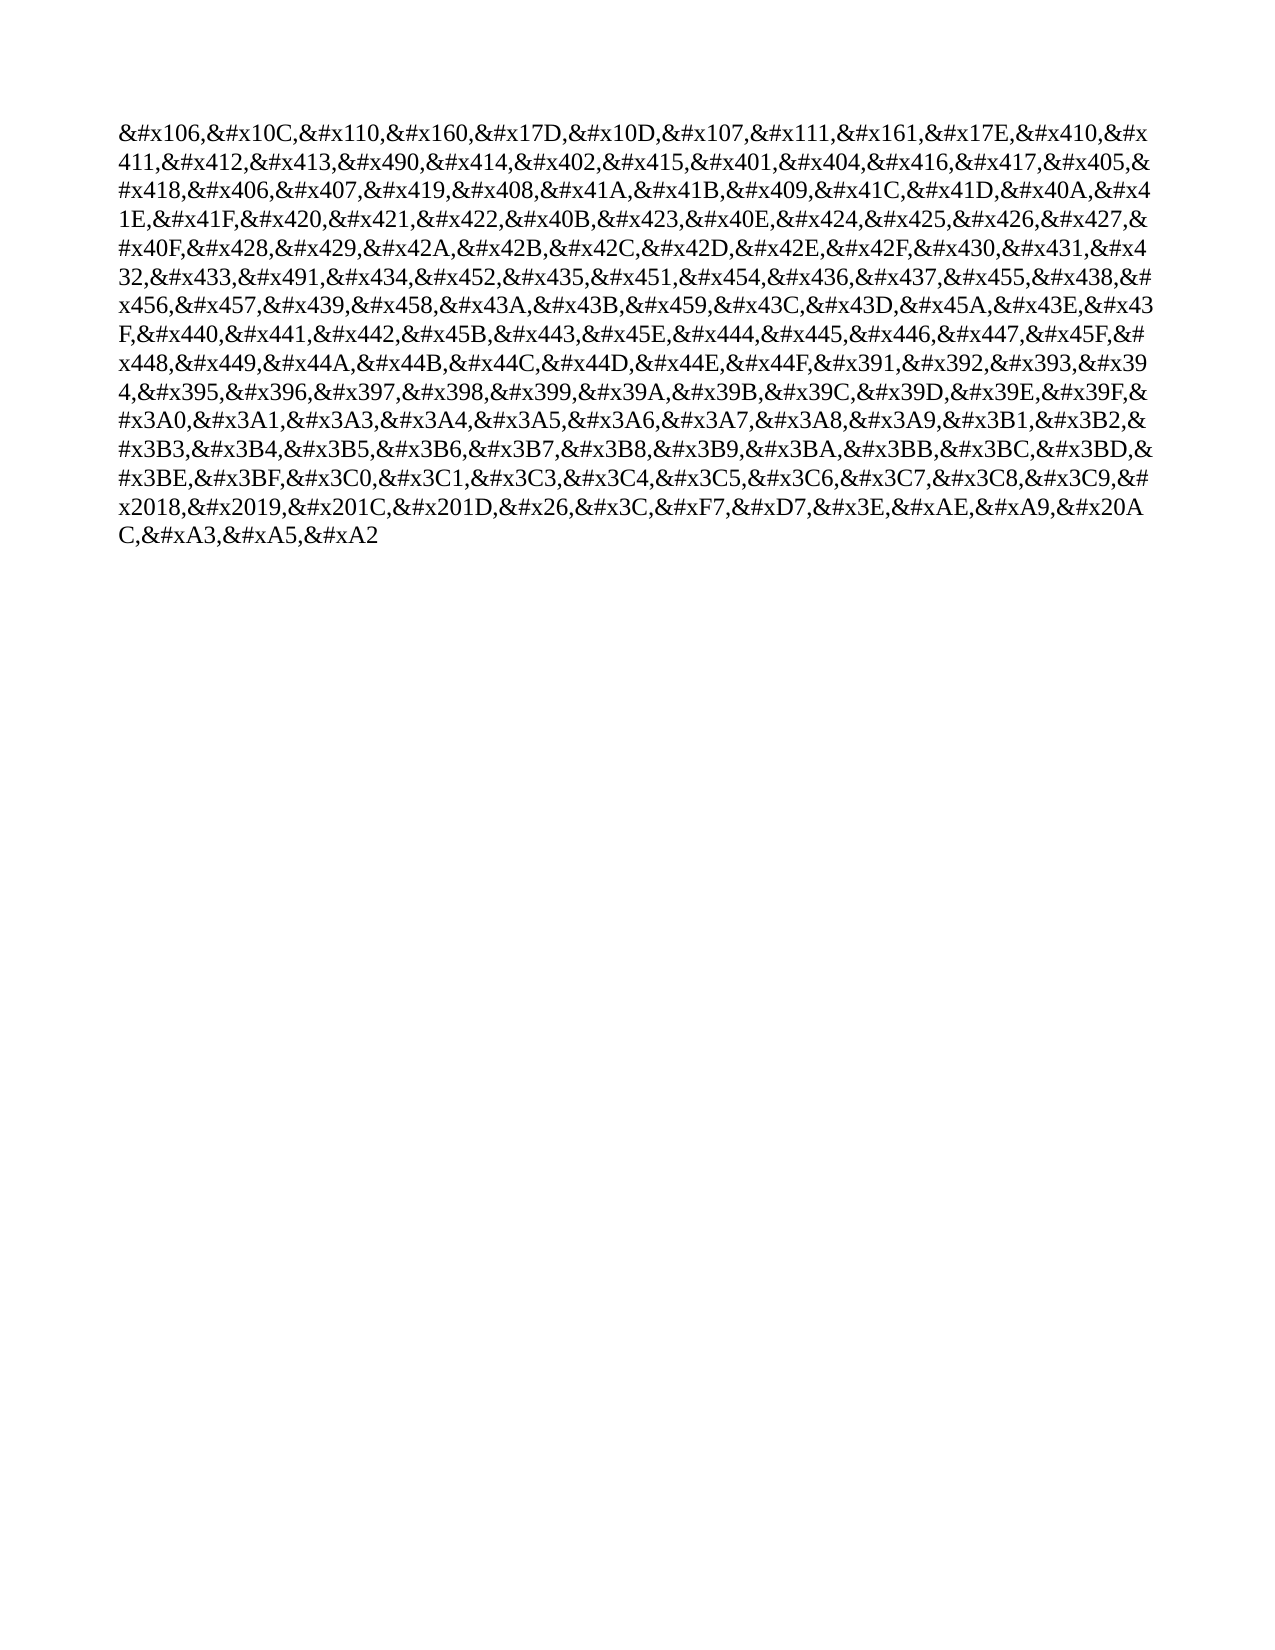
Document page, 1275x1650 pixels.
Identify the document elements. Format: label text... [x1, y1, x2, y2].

text &#x106,&#x10C,&#x110,&#x160,&#x17D,&#x10D,&#x107,&#x111,&#x161,&#x17E,&#x410,&#x411,&#x412,&#x413,&#x490,&#x414,&#x402,&#x415,&#x401,&#x404,&#x416,&#x417,&#x405,&#x418,&#x406,&#x407,&#x419,&#x408,&#x41A,&#x41B,&#x409,&#x41C,&#x41D,&#x40A,&#x41E,&#x41F,&#x420,&#x421,&#x422,&#x40B,&#x423,&#x40E,&#x424,&#x425,&#x426,&#x427,&#x40F,&#x428,&#x429,&#x42A,&#x42B,&#x42C,&#x42D,&#x42E,&#x42F,&#x430,&#x431,&#x432,&#x433,&#x491,&#x434,&#x452,&#x435,&#x451,&#x454,&#x436,&#x437,&#x455,&#x438,&#x456,&#x457,&#x439,&#x458,&#x43A,&#x43B,&#x459,&#x43C,&#x43D,&#x45A,&#x43E,&#x43F,&#x440,&#x441,&#x442,&#x45B,&#x443,&#x45E,&#x444,&#x445,&#x446,&#x447,&#x45F,&#x448,&#x449,&#x44A,&#x44B,&#x44C,&#x44D,&#x44E,&#x44F,&#x391,&#x392,&#x393,&#x394,&#x395,&#x396,&#x397,&#x398,&#x399,&#x39A,&#x39B,&#x39C,&#x39D,&#x39E,&#x39F,&#x3A0,&#x3A1,&#x3A3,&#x3A4,&#x3A5,&#x3A6,&#x3A7,&#x3A8,&#x3A9,&#x3B1,&#x3B2,&#x3B3,&#x3B4,&#x3B5,&#x3B6,&#x3B7,&#x3B8,&#x3B9,&#x3BA,&#x3BB,&#x3BC,&#x3BD,&#x3BE,&#x3BF,&#x3C0,&#x3C1,&#x3C3,&#x3C4,&#x3C5,&#x3C6,&#x3C7,&#x3C8,&#x3C9,&#x2018,&#x2019,&#x201C,&#x201D,&#x26,&#x3C,&#xF7,&#xD7,&#x3E,&#xAE,&#xA9,&#x20AC,&#xA3,&#xA5,&#xA2 [118, 118, 1157, 549]
